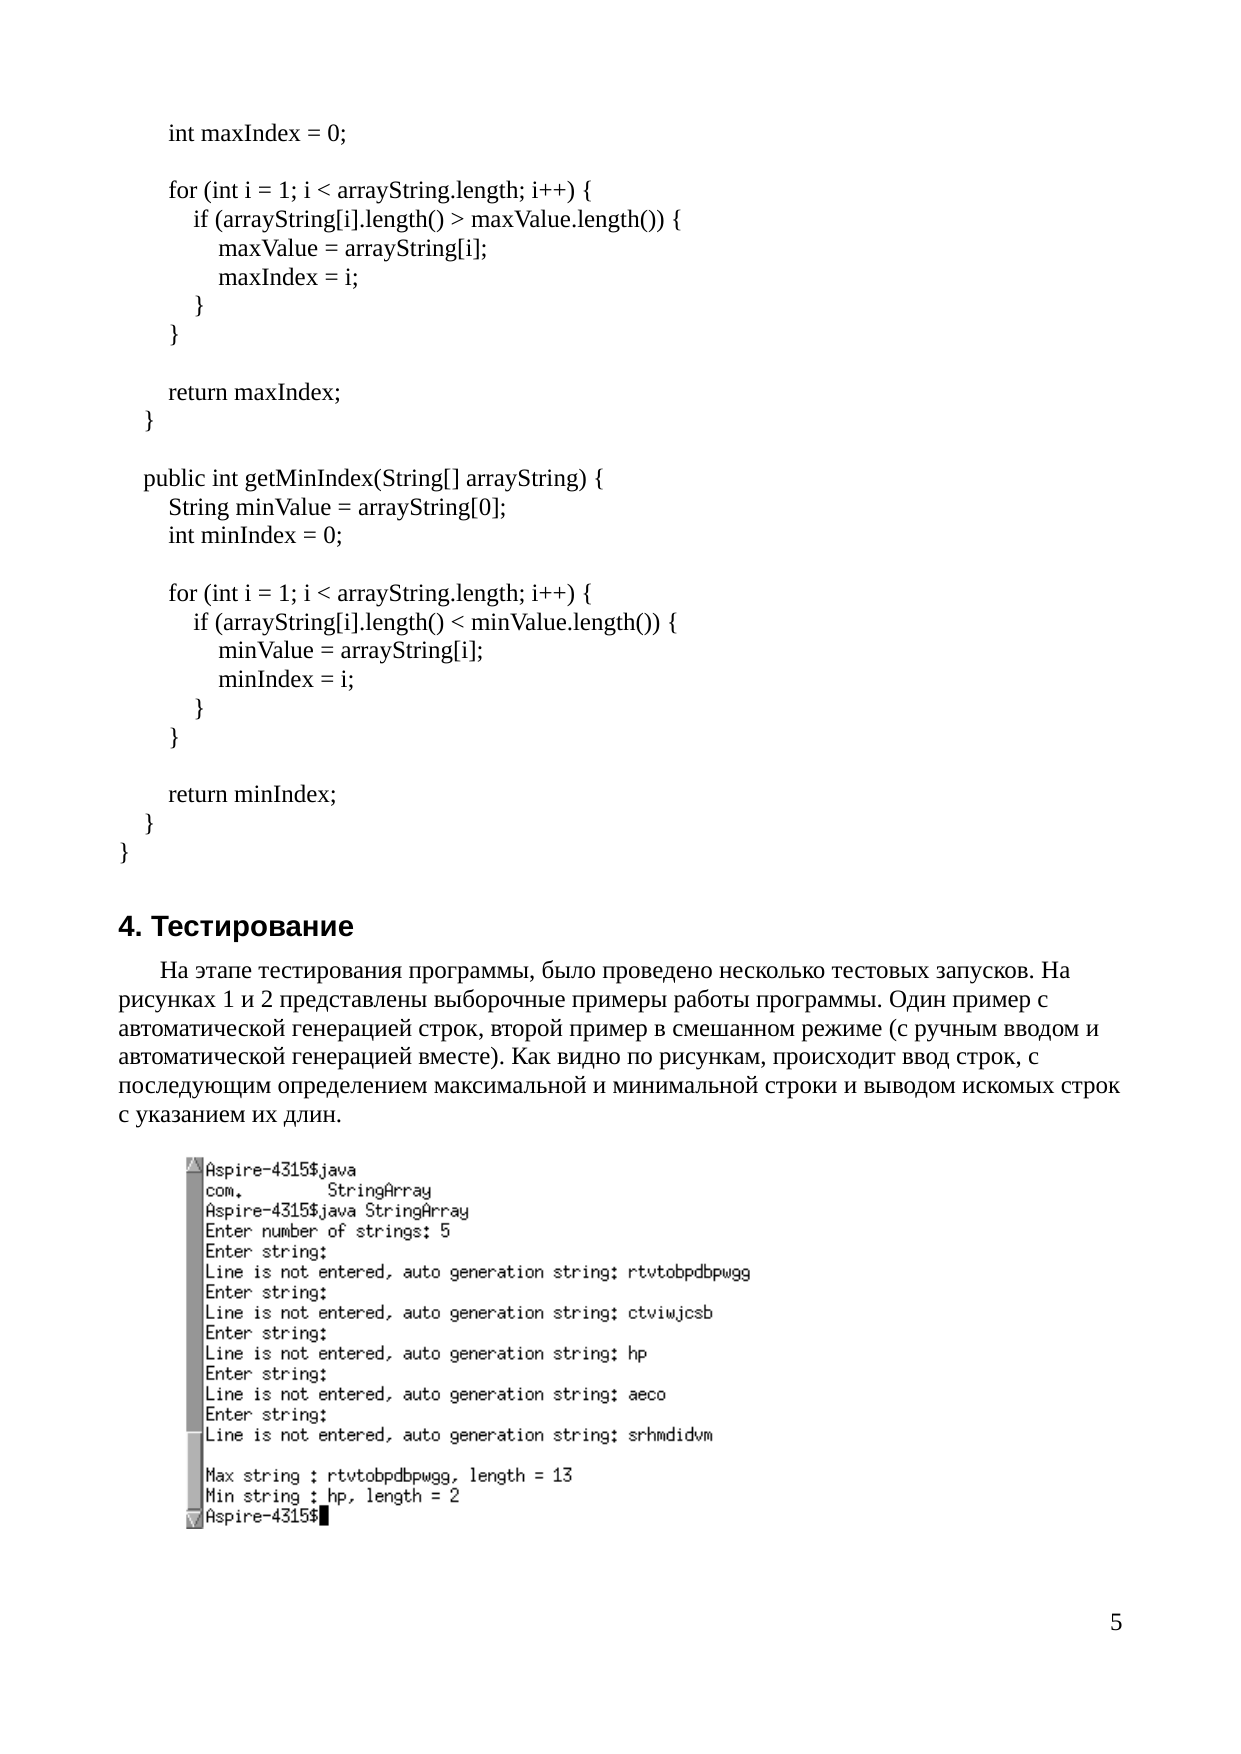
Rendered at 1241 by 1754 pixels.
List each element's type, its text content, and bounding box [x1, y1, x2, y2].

text return minIndex; [118, 779, 1122, 808]
text } [118, 291, 1122, 319]
picture [185, 1156, 1055, 1529]
text public int getMinIndex(String[] arrayString) { [118, 463, 1122, 492]
text for (int i = 1; i < arrayString.length; i++) { [118, 176, 1122, 204]
text if (arrayString[i].length() > maxValue.length()) { [118, 204, 1122, 233]
text String minValue = arrayString[0]; [118, 492, 1122, 521]
text } [118, 837, 1122, 866]
text minIndex = i; [118, 664, 1122, 693]
text return maxIndex; [118, 377, 1122, 406]
text } [118, 693, 1122, 722]
text int maxIndex = 0; [118, 118, 1122, 147]
text int minIndex = 0; [118, 521, 1122, 549]
text maxIndex = i; [118, 262, 1122, 291]
text } [118, 722, 1122, 751]
text for (int i = 1; i < arrayString.length; i++) { [118, 578, 1122, 607]
text } [118, 808, 1122, 837]
text minValue = arrayString[i]; [118, 636, 1122, 664]
text maxValue = arrayString[i]; [118, 233, 1122, 262]
text } [118, 319, 1122, 348]
subtitle 4. Тестирование [118, 909, 1122, 943]
text } [118, 406, 1122, 434]
text На этапе тестирования программы, было проведено несколько тестовых запусков. На рисунках 1 и 2 представлены выборочные примеры работы программы. Один пример с автоматической генерацией строк, второй пример в смешанном режиме (с ручным вводом и автоматической генерацией вместе). Как видно по рисункам, происходит ввод строк, с последующим определением максимальной и минимальной строки и выводом искомых строк с указанием их длин. [118, 955, 1122, 1128]
text if (arrayString[i].length() < minValue.length()) { [118, 607, 1122, 636]
